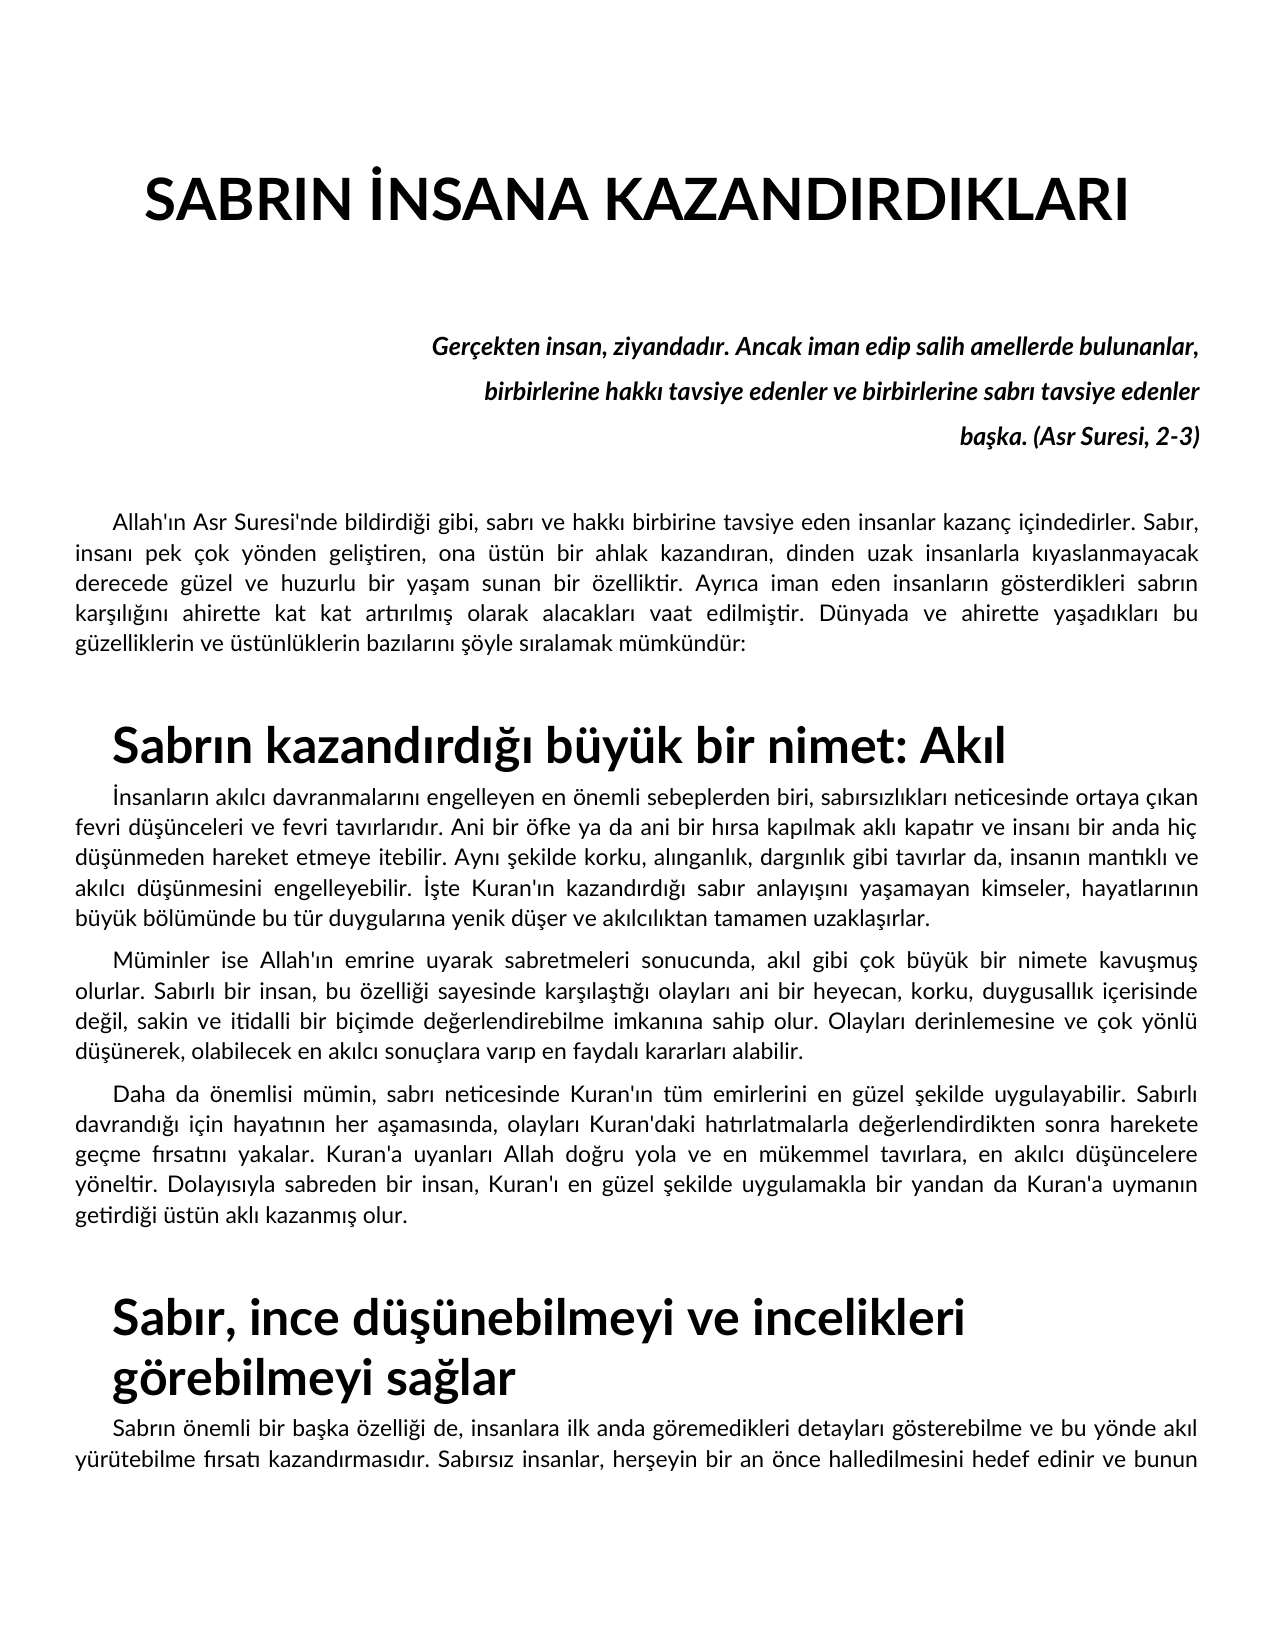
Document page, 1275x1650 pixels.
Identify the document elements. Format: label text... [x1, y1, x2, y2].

text İnsanların akılcı davranmalarını engelleyen en önemli sebeplerden biri, sabırsızlıkları neticesinde ortaya çıkan fevri düşünceleri ve fevri tavırlarıdır. Ani bir öfke ya da ani bir hırsa kapılmak aklı kapatır ve insanı bir anda hiç düşünmeden hareket etmeye itebilir. Aynı şekilde korku, alınganlık, dargınlık gibi tavırlar da, insanın mantıklı ve akılcı düşünmesini engelleyebilir. İşte Kuran'ın kazandırdığı sabır anlayışını yaşamayan kimseler, hayatlarının büyük bölümünde bu tür duygularına yenik düşer ve akılcılıktan tamamen uzaklaşırlar. [75, 783, 1200, 931]
text Müminler ise Allah'ın emrine uyarak sabretmeleri sonucunda, akıl gibi çok büyük bir nimete kavuşmuş olurlar. Sabırlı bir insan, bu özelliği sayesinde karşılaştığı olayları ani bir heyecan, korku, duygusallık içerisinde değil, sakin ve itidalli bir biçimde değerlendirebilme imkanına sahip olur. Olayları derinlemesine ve çok yönlü düşünerek, olabilecek en akılcı sonuçlara varıp en faydalı kararları alabilir. [75, 946, 1200, 1064]
subtitle SABRIN İNSANA KAZANDIRDIKLARI [75, 162, 1200, 232]
subtitle Sabrın kazandırdığı büyük bir nimet: Akıl [112, 714, 1200, 774]
text Gerçekten insan, ziyandadır. Ancak iman edip salih amellerde bulunanlar, birbirlerine hakkı tavsiye edenler ve birbirlerine sabrı tavsiye edenler başka. (Asr Suresi, 2-3) [429, 330, 1200, 450]
text Daha da önemlisi mümin, sabrı neticesinde Kuran'ın tüm emirlerini en güzel şekilde uygulayabilir. Sabırlı davrandığı için hayatının her aşamasında, olayları Kuran'daki hatırlatmalarla değerlendirdikten sonra harekete geçme fırsatını yakalar. Kuran'a uyanları Allah doğru yola ve en mükemmel tavırlara, en akılcı düşüncelere yöneltir. Dolayısıyla sabreden bir insan, Kuran'ı en güzel şekilde uygulamakla bir yandan da Kuran'a uymanın getirdiği üstün aklı kazanmış olur. [75, 1079, 1200, 1228]
text Sabrın önemli bir başka özelliği de, insanlara ilk anda göremedikleri detayları gösterebilme ve bu yönde akıl yürütebilme fırsatı kazandırmasıdır. Sabırsız insanlar, herşeyin bir an önce halledilmesini hedef edinir ve bunun [75, 1414, 1200, 1472]
subtitle Sabır, ince düşünebilmeyi ve incelikleri görebilmeyi sağlar [112, 1286, 1200, 1406]
text Allah'ın Asr Suresi'nde bildirdiği gibi, sabrı ve hakkı birbirine tavsiye eden insanlar kazanç içindedirler. Sabır, insanı pek çok yönden geliştiren, ona üstün bir ahlak kazandıran, dinden uzak insanlarla kıyaslanmayacak derecede güzel ve huzurlu bir yaşam sunan bir özelliktir. Ayrıca iman eden insanların gösterdikleri sabrın karşılığını ahirette kat kat artırılmış olarak alacakları vaat edilmiştir. Dünyada ve ahirette yaşadıkları bu güzelliklerin ve üstünlüklerin bazılarını şöyle sıralamak mümkündür: [75, 508, 1200, 656]
